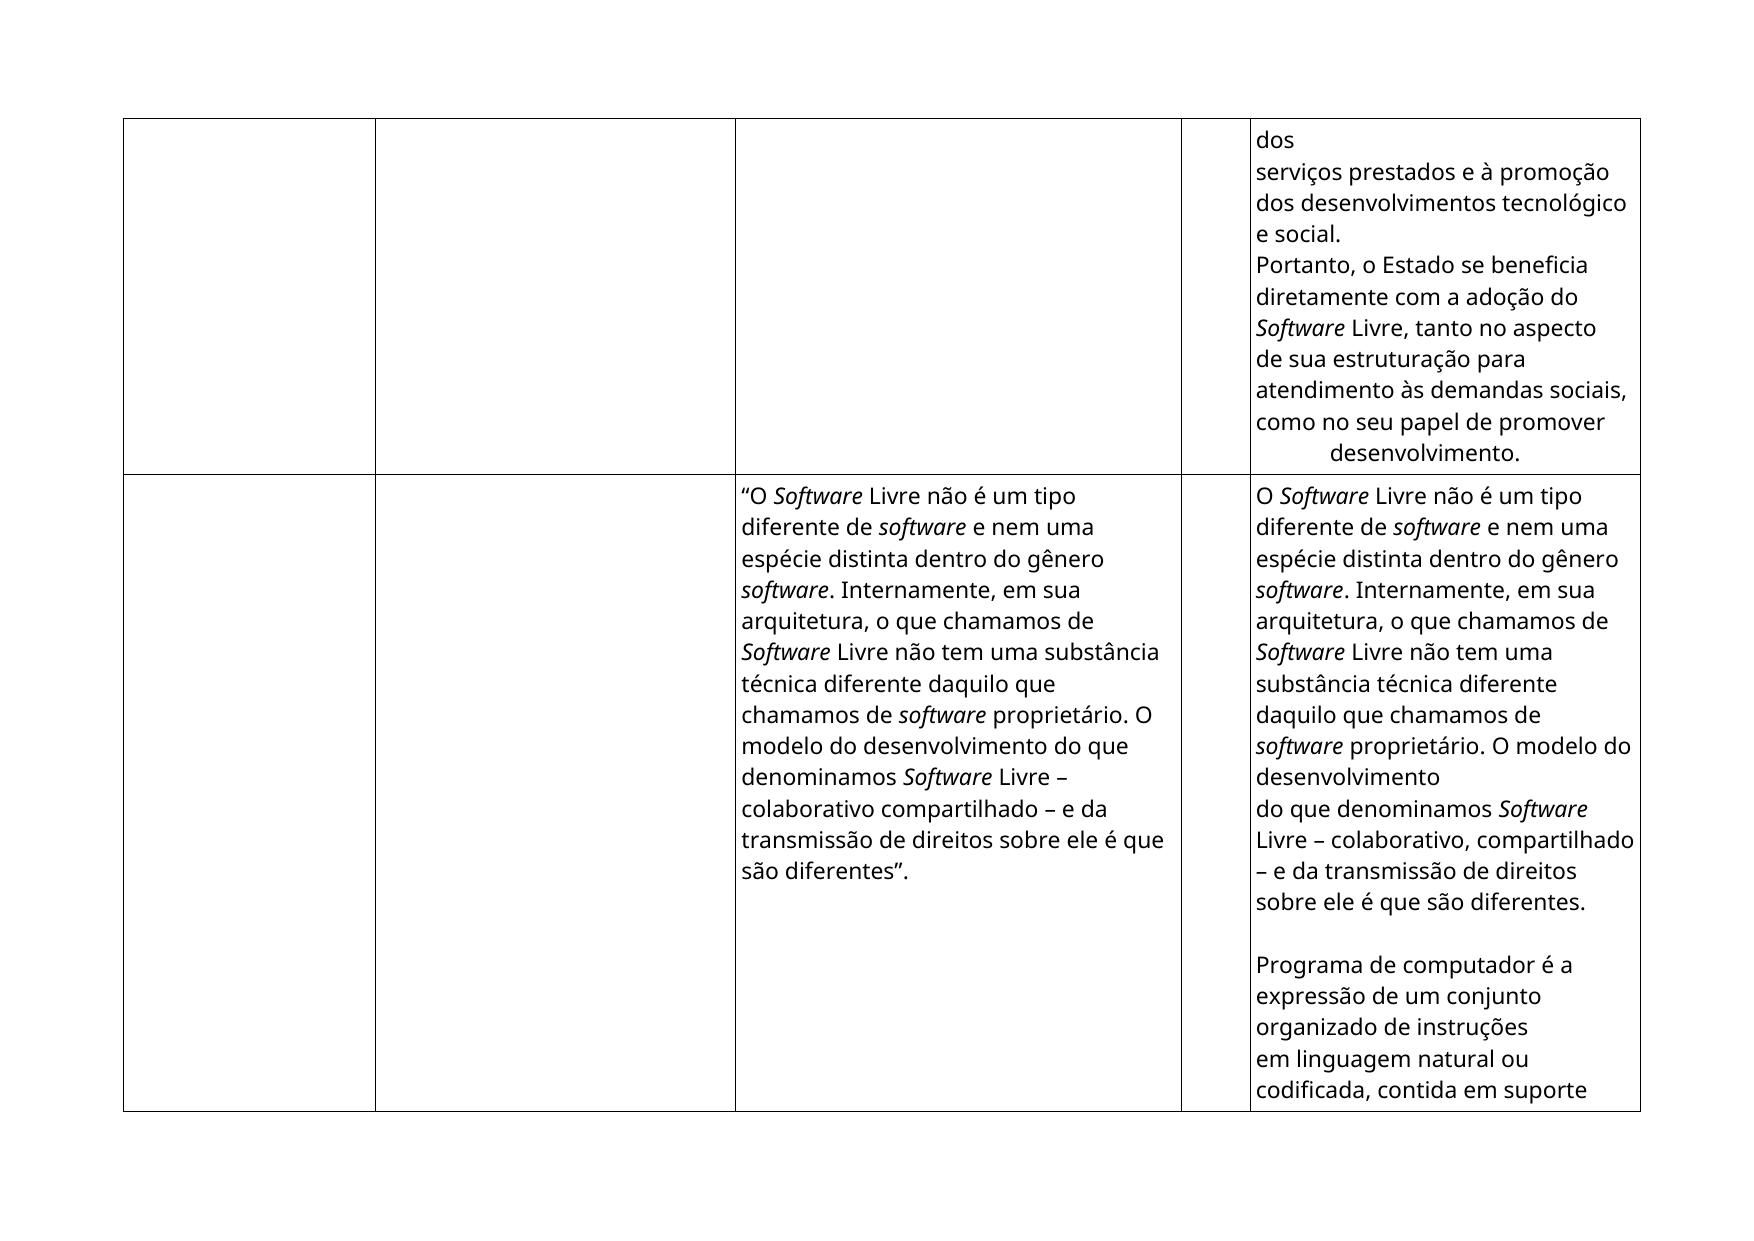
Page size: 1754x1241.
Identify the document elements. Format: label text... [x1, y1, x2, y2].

table_cell [124, 475, 375, 1111]
table_cell dos serviços prestados e à promoção dos desenvolvimentos tecnológico e social. Portanto, o Estado se beneficia diretamente com a adoção do Software Livre, tanto no aspecto de sua estruturação para atendimento às demandas sociais, como no seu papel de promover desenvolvimento. [1251, 119, 1640, 474]
table_cell [736, 119, 1181, 474]
table_cell [376, 475, 735, 1111]
table_cell [124, 119, 375, 474]
table_cell “O Software Livre não é um tipo diferente de software e nem uma espécie distinta dentro do gênero software. Internamente, em sua arquitetura, o que chamamos de Software Livre não tem uma substância técnica diferente daquilo que chamamos de software proprietário. O modelo do desenvolvimento do que denominamos Software Livre – colaborativo compartilhado – e da transmissão de direitos sobre ele é que são diferentes”. [736, 475, 1181, 1111]
table_cell [1182, 119, 1250, 474]
table_cell [376, 119, 735, 474]
table_cell [1182, 475, 1250, 1111]
table_cell O Software Livre não é um tipo diferente de software e nem uma espécie distinta dentro do gênero software. Internamente, em sua arquitetura, o que chamamos de Software Livre não tem uma substância técnica diferente daquilo que chamamos de software proprietário. O modelo do desenvolvimento do que denominamos Software Livre – colaborativo, compartilhado – e da transmissão de direitos sobre ele é que são diferentes. Programa de computador é a expressão de um conjunto organizado de instruções em linguagem natural ou codificada, contida em suporte [1251, 475, 1640, 1111]
